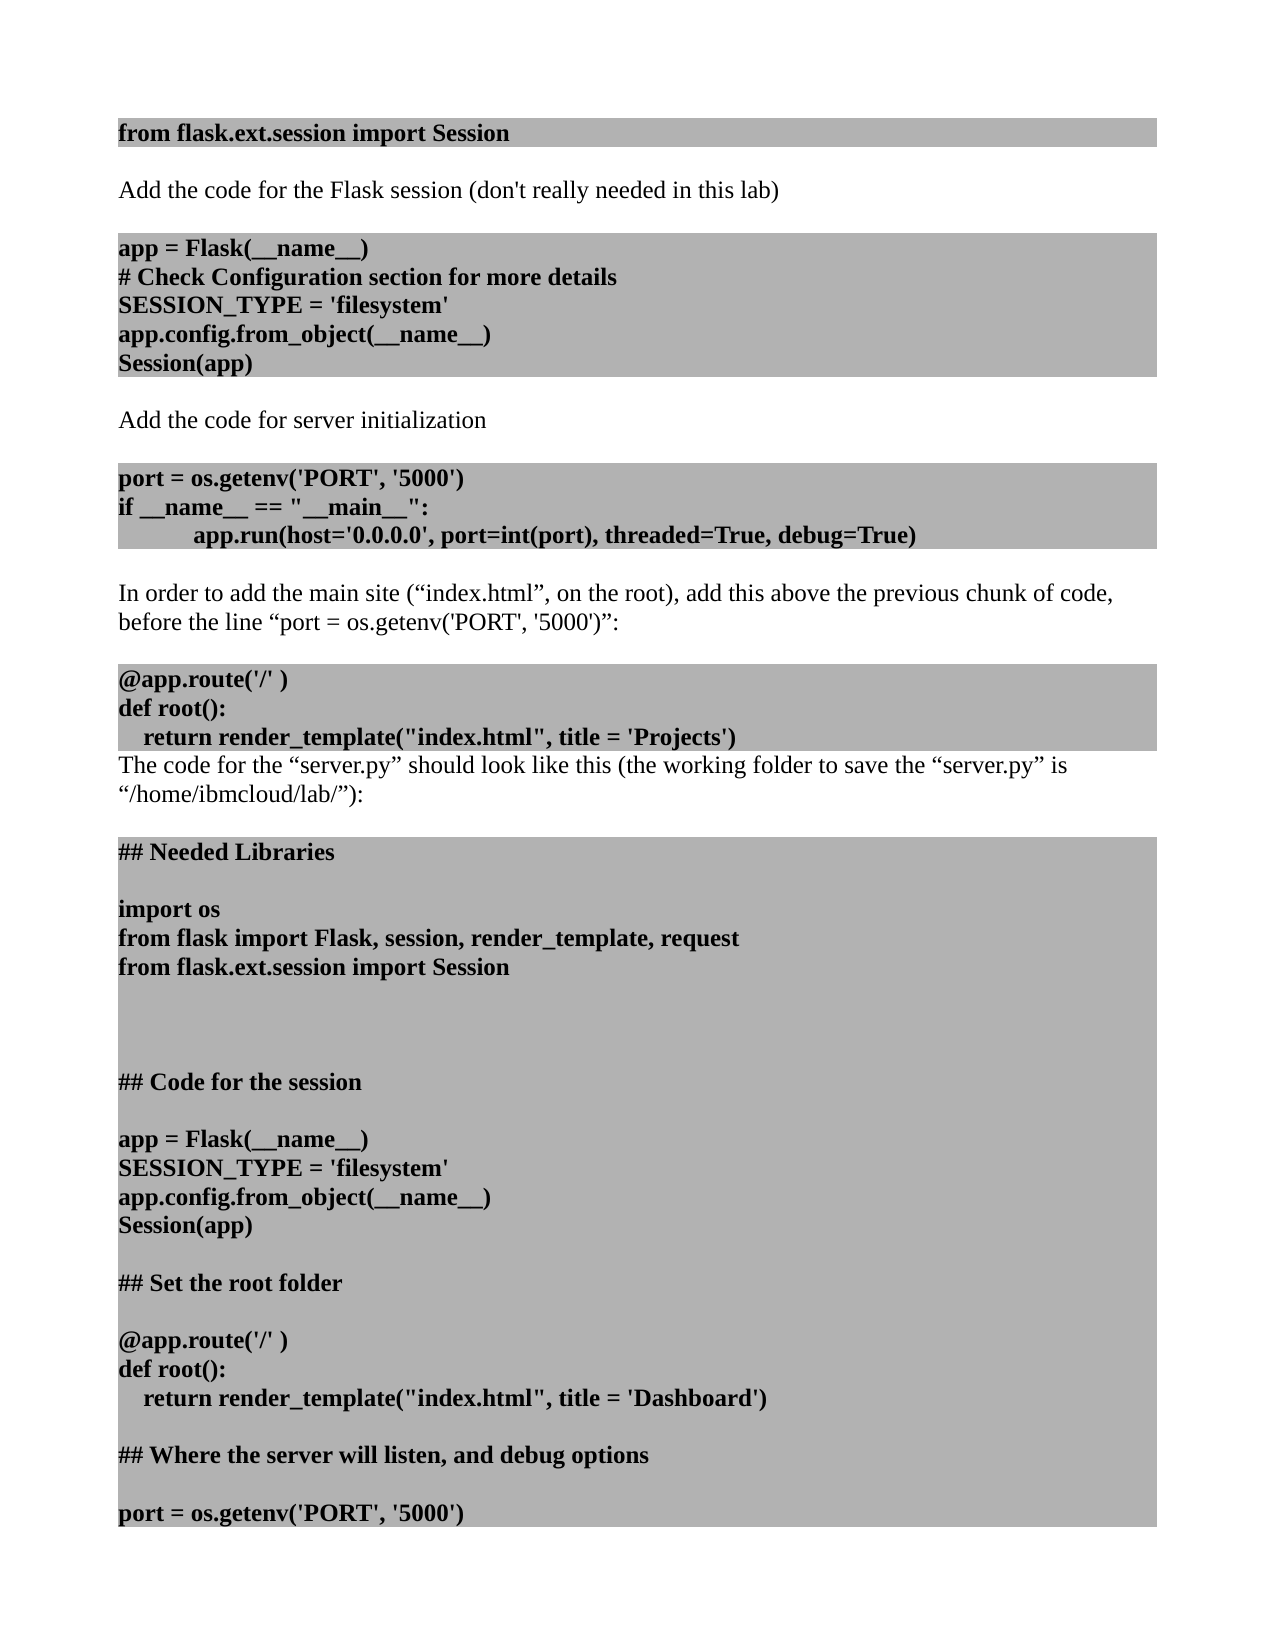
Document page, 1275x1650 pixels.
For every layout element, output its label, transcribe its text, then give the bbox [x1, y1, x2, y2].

text ## Code for the session [118, 1067, 1157, 1096]
text Session(app) [118, 1211, 1157, 1239]
text from flask.ext.session import Session [118, 118, 1157, 147]
text In order to add the main site (“index.html”, on the root), add this above the previous chunk of code, before the line “port = os.getenv('PORT', '5000')”: [118, 578, 1157, 636]
text app.config.from_object(__name__) [118, 1182, 1157, 1211]
text Session(app) [118, 348, 1157, 377]
text return render_template("index.html", title = 'Projects') [118, 722, 1157, 751]
text @app.route('/' ) [118, 1326, 1157, 1354]
text port = os.getenv('PORT', '5000') [118, 1498, 1157, 1527]
text import os [118, 894, 1157, 923]
text app = Flask(__name__) [118, 233, 1157, 262]
text def root(): [118, 693, 1157, 722]
text app = Flask(__name__) [118, 1124, 1157, 1153]
text if __name__ == "__main__": [118, 492, 1157, 521]
text SESSION_TYPE = 'filesystem' [118, 1153, 1157, 1182]
text Add the code for the Flask session (don't really needed in this lab) [118, 176, 1157, 204]
text # Check Configuration section for more details [118, 262, 1157, 291]
text from flask.ext.session import Session [118, 952, 1157, 981]
text return render_template("index.html", title = 'Dashboard') [118, 1383, 1157, 1412]
text The code for the “server.py” should look like this (the working folder to save the “server.py” is “/home/ibmcloud/lab/”): [118, 751, 1157, 808]
text ## Set the root folder [118, 1268, 1157, 1297]
text @app.route('/' ) [118, 664, 1157, 693]
text app.config.from_object(__name__) [118, 319, 1157, 348]
text ## Where the server will listen, and debug options [118, 1441, 1157, 1469]
text SESSION_TYPE = 'filesystem' [118, 291, 1157, 319]
text port = os.getenv('PORT', '5000') [118, 463, 1157, 492]
text from flask import Flask, session, render_template, request [118, 923, 1157, 952]
text app.run(host='0.0.0.0', port=int(port), threaded=True, debug=True) [118, 521, 1157, 549]
text Add the code for server initialization [118, 406, 1157, 434]
text def root(): [118, 1354, 1157, 1383]
text ## Needed Libraries [118, 837, 1157, 866]
